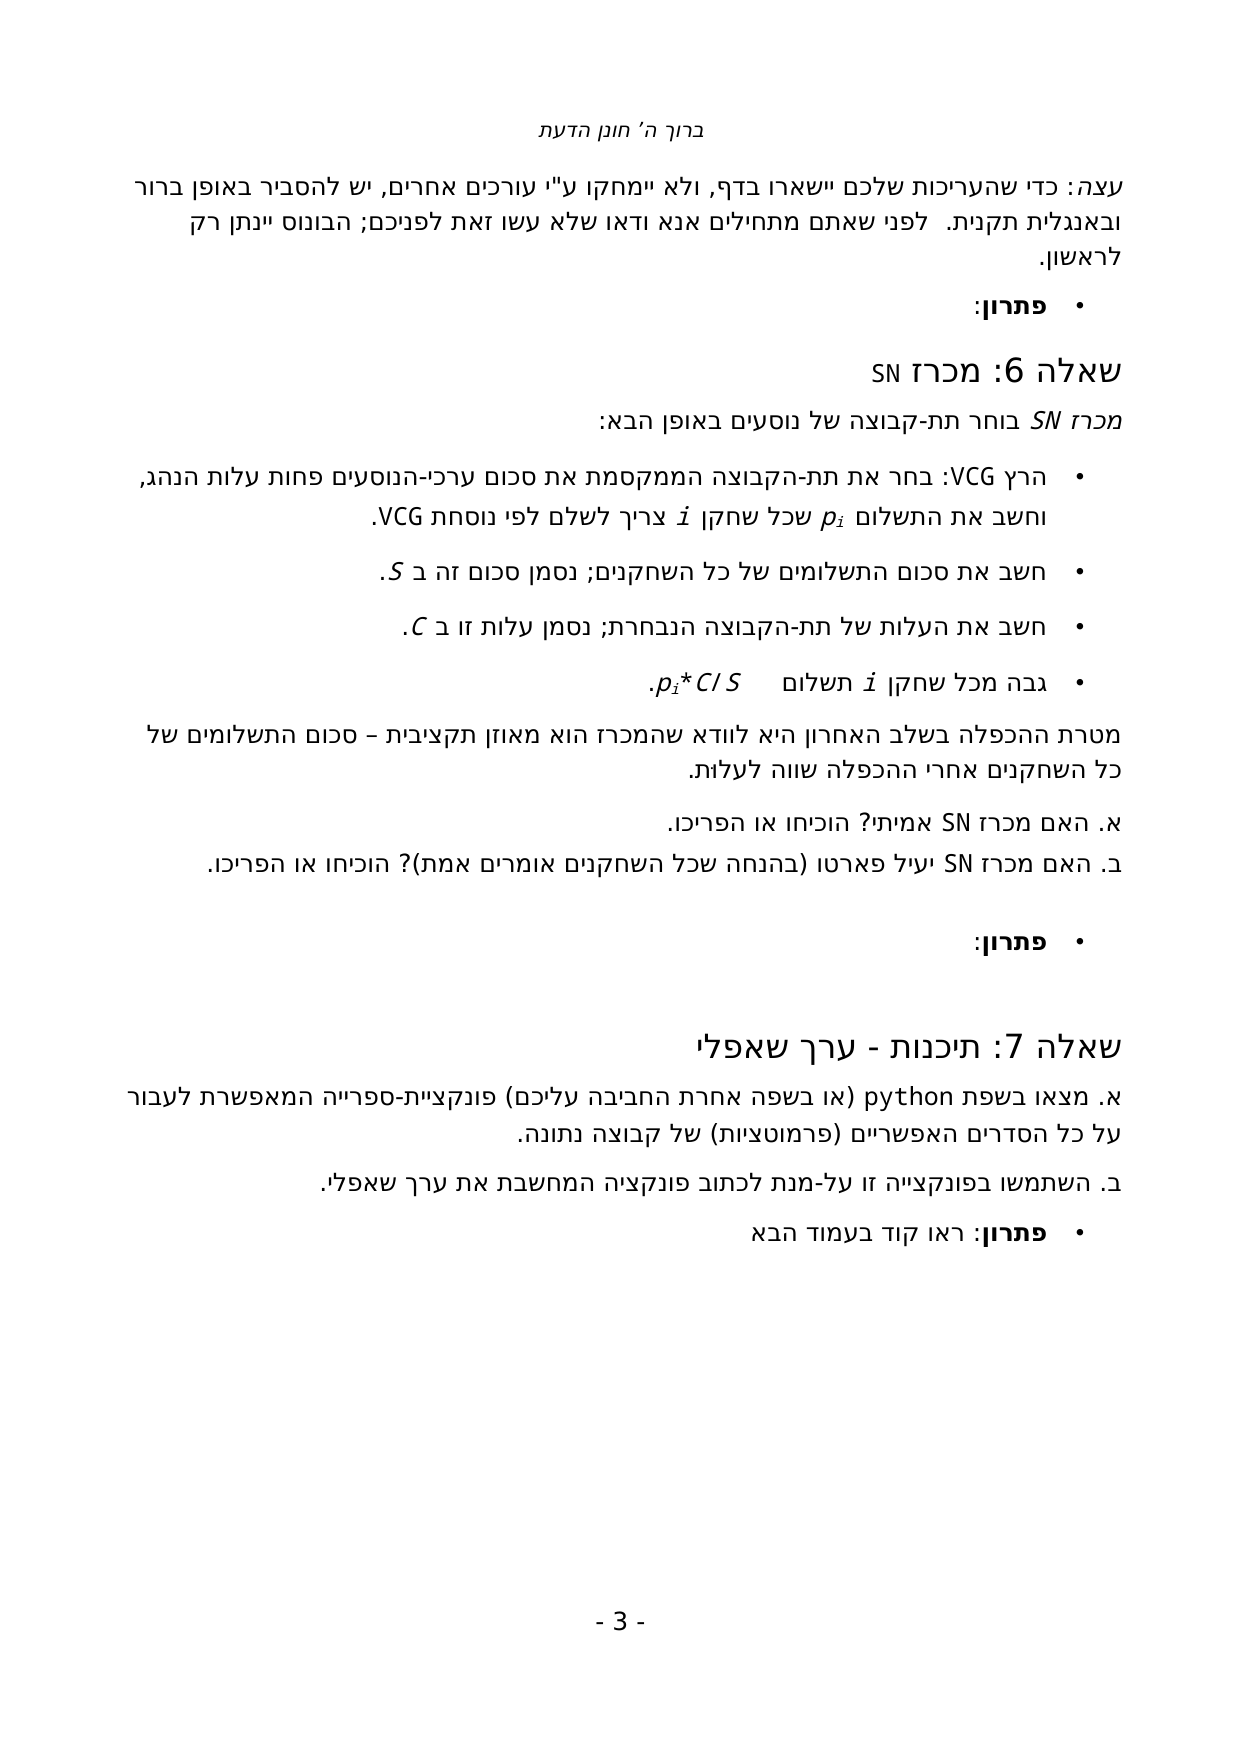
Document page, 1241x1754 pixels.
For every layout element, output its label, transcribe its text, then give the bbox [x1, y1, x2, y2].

text א. האם מכרז SN אמיתי? הוכיחו או הפריכו. [118, 804, 1122, 838]
list פתרון: ראו קוד בעמוד הבא [118, 1218, 1084, 1247]
text ב. האם מכרז SN יעיל פארטו (בהנחה שכל השחקנים אומרים אמת)? הוכיחו או הפריכו. [118, 845, 1122, 879]
text עצה: כדי שהעריכות שלכם יישארו בדף, ולא יימחקו ע"י עורכים אחרים, יש להסביר באופן ברור ובאנגלית תקנית. לפני שאתם מתחילים אנא ודאו שלא עשו זאת לפניכם; הבונוס יינתן רק לראשון. [118, 172, 1122, 271]
text א. מצאו בשפת python (או בשפה אחרת החביבה עליכם) פונקציית-ספרייה המאפשרת לעבור על כל הסדרים האפשריים (פרמוטציות) של קבוצה נתונה. [118, 1079, 1122, 1148]
list פתרון: [118, 291, 1084, 321]
list חשב את סכום התשלומים של כל השחקנים; נסמן סכום זה ב S. [118, 553, 1084, 588]
text מטרת ההכפלה בשלב האחרון היא לוודא שהמכרז הוא מאוזן תקציבית – סכום התשלומים של כל השחקנים אחרי ההכפלה שווה לעלוּת. [118, 720, 1122, 784]
text מכרז SN בוחר תת-קבוצה של נוסעים באופן הבא: [118, 403, 1122, 437]
list פתרון: [118, 927, 1084, 956]
list גבה מכל שחקן i תשלום pi*C/S. [118, 664, 1084, 698]
subtitle שאלה 6: מכרז SN [118, 351, 1122, 390]
list הרץ VCG: בחר את תת-הקבוצה הממקסמת את סכום ערכי-הנוסעים פחות עלות הנהג, וחשב את התשלום pi שכל שחקן i צריך לשלם לפי נוסחת VCG. [118, 458, 1084, 532]
text ב. השתמשו בפונקצייה זו על-מנת לכתוב פונקציה המחשבת את ערך שאפלי. [118, 1168, 1122, 1198]
list חשב את העלות של תת-הקבוצה הנבחרת; נסמן עלות זו ב C. [118, 609, 1084, 643]
subtitle שאלה 7: תיכנות - ערך שאפלי [118, 1028, 1122, 1067]
